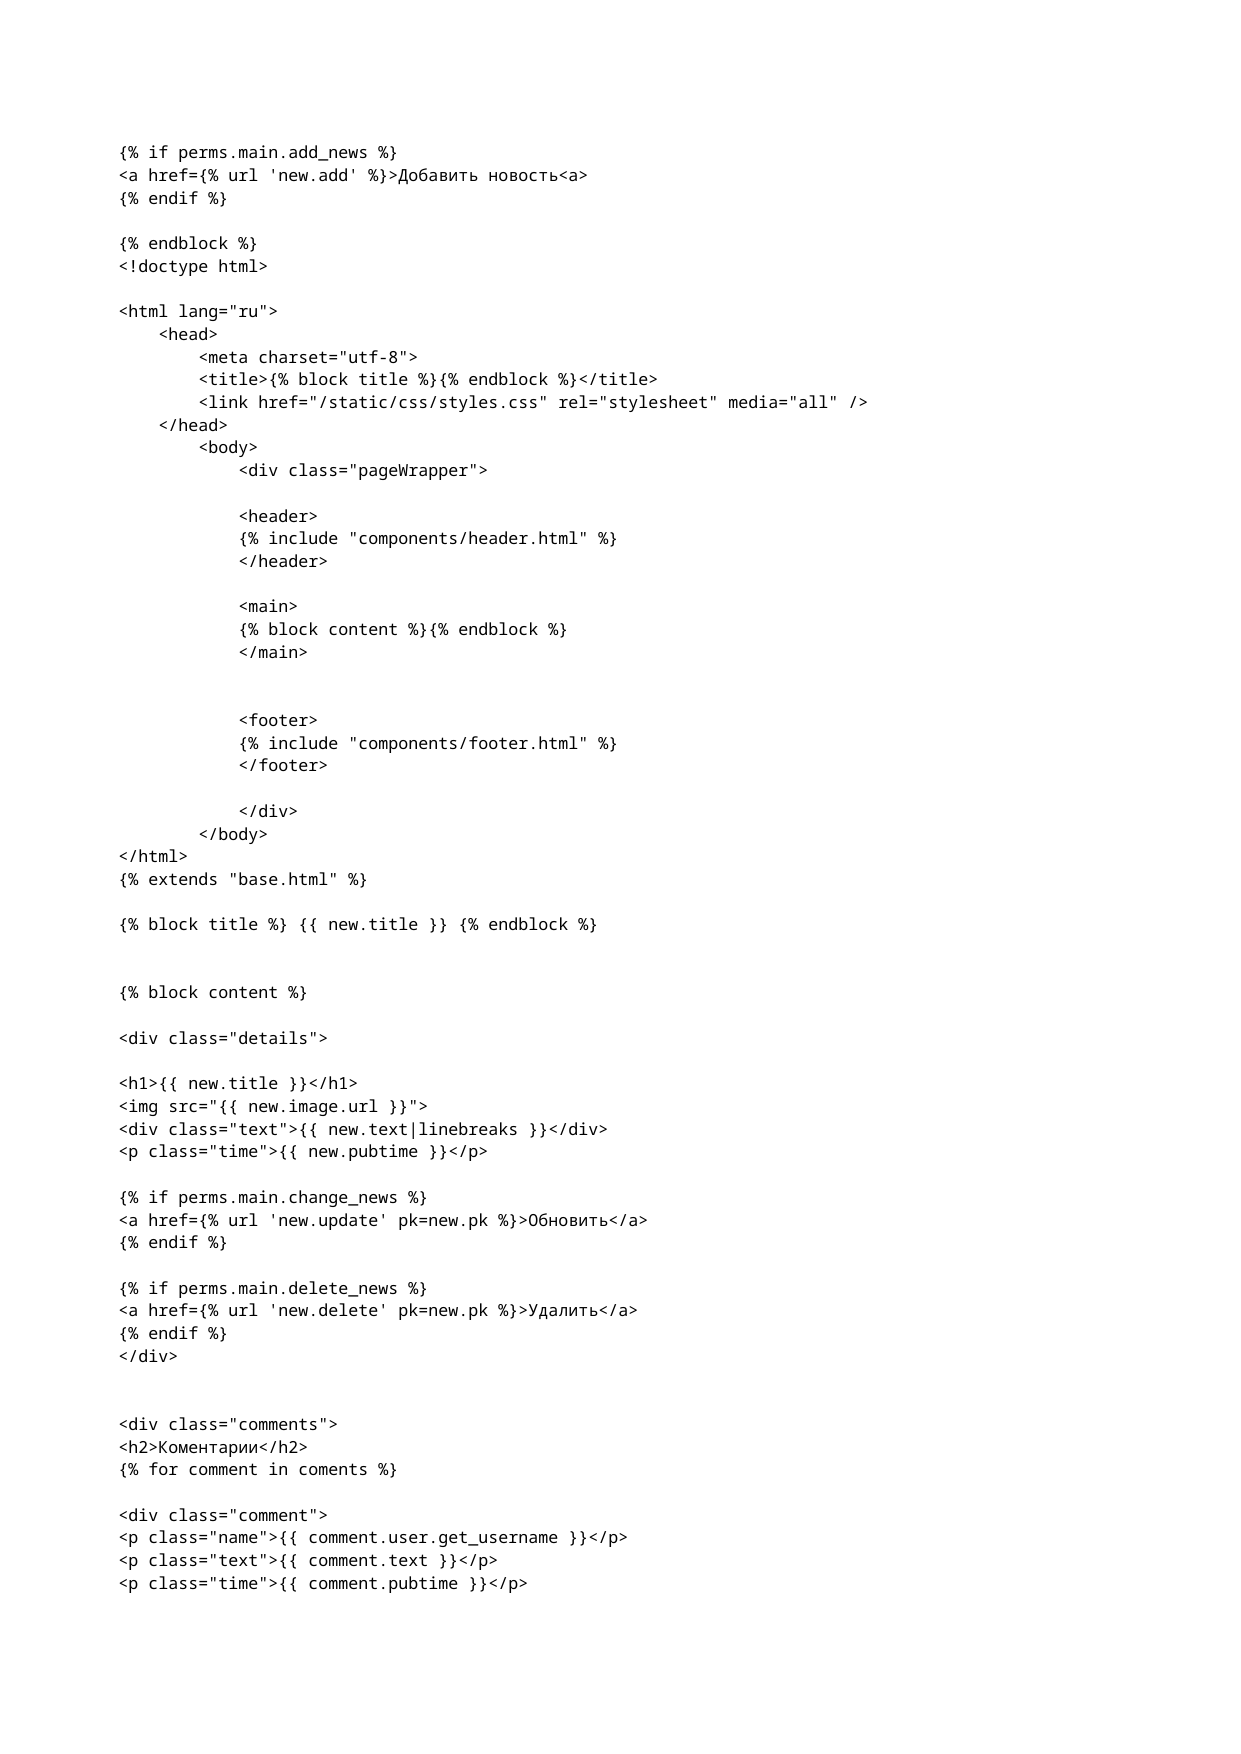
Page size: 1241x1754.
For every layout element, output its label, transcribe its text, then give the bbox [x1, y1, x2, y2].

text <a href={% url 'new.add' %}>Добавить новость<a> [118, 163, 1122, 186]
text <div class="comment"> [118, 1503, 1122, 1526]
text </footer> [118, 754, 1122, 777]
text {% block title %} {{ new.title }} {% endblock %} [118, 913, 1122, 936]
text {% endif %} [118, 186, 1122, 209]
text <p class="time">{{ new.pubtime }}</p> [118, 1140, 1122, 1163]
text <title>{% block title %}{% endblock %}</title> [118, 368, 1122, 391]
text <main> [118, 595, 1122, 618]
text {% for comment in coments %} [118, 1458, 1122, 1481]
text </div> [118, 1344, 1122, 1367]
text </html> [118, 845, 1122, 867]
text <h1>{{ new.title }}</h1> [118, 1072, 1122, 1094]
text </body> [118, 822, 1122, 845]
text {% endif %} [118, 1322, 1122, 1344]
text <!doctype html> [118, 254, 1122, 277]
text {% include "components/header.html" %} [118, 527, 1122, 549]
text {% include "components/footer.html" %} [118, 731, 1122, 754]
text <body> [118, 436, 1122, 459]
text </head> [118, 413, 1122, 436]
text <h2>Коментарии</h2> [118, 1435, 1122, 1458]
text {% if perms.main.change_news %} [118, 1185, 1122, 1208]
text <p class="name">{{ comment.user.get_username }}</p> [118, 1526, 1122, 1549]
text <header> [118, 504, 1122, 527]
text <div class="comments"> [118, 1412, 1122, 1435]
text <head> [118, 322, 1122, 345]
text <p class="text">{{ comment.text }}</p> [118, 1549, 1122, 1571]
text {% if perms.main.add_news %} [118, 141, 1122, 163]
text </main> [118, 640, 1122, 663]
text <meta charset="utf-8"> [118, 345, 1122, 368]
text {% endblock %} [118, 232, 1122, 254]
text </header> [118, 549, 1122, 572]
text <div class="details"> [118, 1026, 1122, 1049]
text {% block content %}{% endblock %} [118, 618, 1122, 640]
text <div class="text">{{ new.text|linebreaks }}</div> [118, 1117, 1122, 1140]
text <div class="pageWrapper"> [118, 459, 1122, 481]
text {% endif %} [118, 1231, 1122, 1253]
text <a href={% url 'new.delete' pk=new.pk %}>Удалить</a> [118, 1299, 1122, 1322]
text <footer> [118, 708, 1122, 731]
text <p class="time">{{ comment.pubtime }}</p> [118, 1571, 1122, 1594]
text <a href={% url 'new.update' pk=new.pk %}>Обновить</a> [118, 1208, 1122, 1231]
text </div> [118, 799, 1122, 822]
text <img src="{{ new.image.url }}"> [118, 1094, 1122, 1117]
text {% block content %} [118, 981, 1122, 1004]
text <html lang="ru"> [118, 300, 1122, 322]
text {% extends "base.html" %} [118, 867, 1122, 890]
text {% if perms.main.delete_news %} [118, 1276, 1122, 1299]
text <link href="/static/css/styles.css" rel="stylesheet" media="all" /> [118, 391, 1122, 413]
